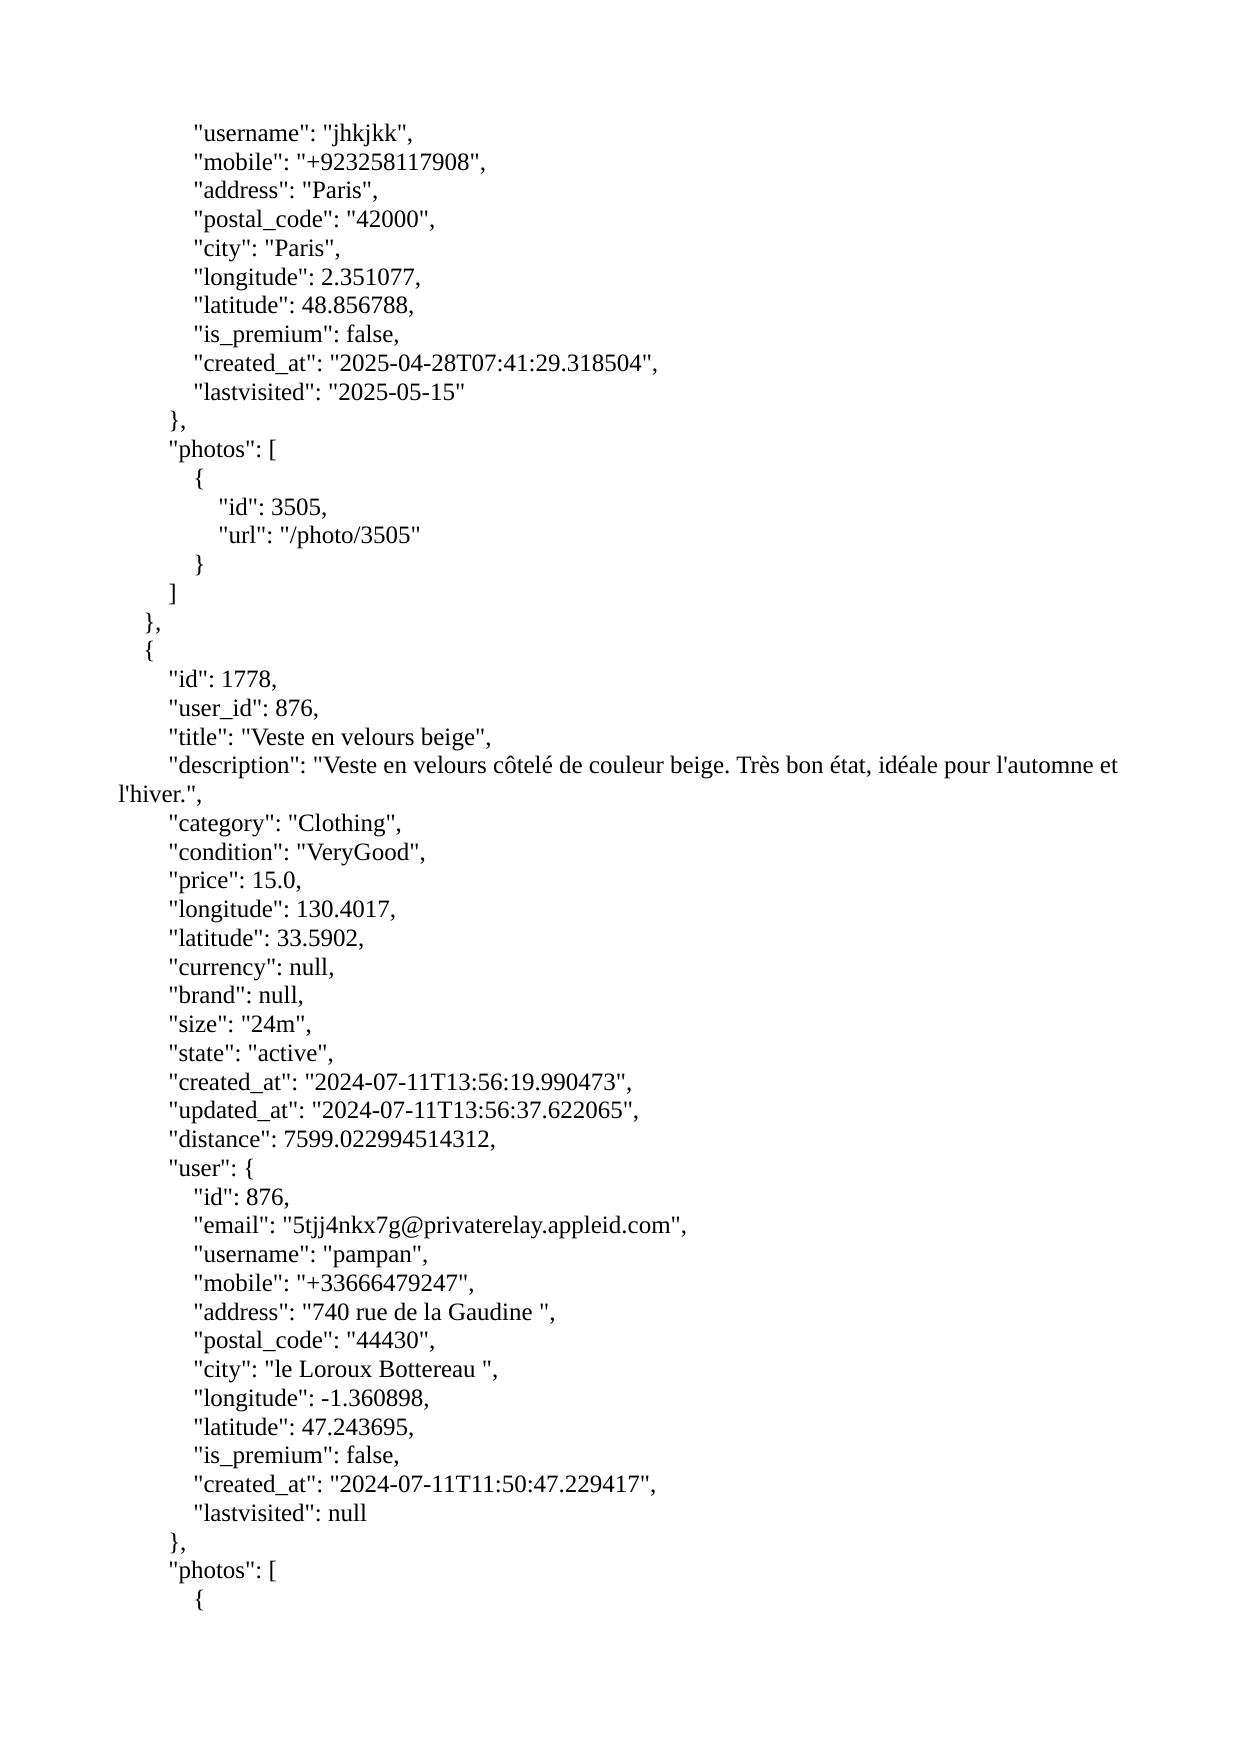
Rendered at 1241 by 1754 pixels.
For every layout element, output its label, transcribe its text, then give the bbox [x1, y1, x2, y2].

text "size": "24m", [118, 1009, 1122, 1038]
text "email": "5tjj4nkx7g@privaterelay.appleid.com", [118, 1211, 1122, 1239]
text "is_premium": false, [118, 1441, 1122, 1469]
text }, [118, 1527, 1122, 1556]
text "id": 1778, [118, 664, 1122, 693]
text "description": "Veste en velours côtelé de couleur beige. Très bon état, idéale pour l'automne et l'hiver.", [118, 751, 1122, 808]
text } [118, 549, 1122, 578]
text "currency": null, [118, 952, 1122, 981]
text "user_id": 876, [118, 693, 1122, 722]
text "lastvisited": "2025-05-15" [118, 377, 1122, 406]
text "user": { [118, 1153, 1122, 1182]
text "updated_at": "2024-07-11T13:56:37.622065", [118, 1096, 1122, 1124]
text "city": "le Loroux Bottereau ", [118, 1354, 1122, 1383]
text "distance": 7599.022994514312, [118, 1124, 1122, 1153]
text "state": "active", [118, 1038, 1122, 1067]
text "longitude": 2.351077, [118, 262, 1122, 291]
text "condition": "VeryGood", [118, 837, 1122, 866]
text "username": "pampan", [118, 1239, 1122, 1268]
text "latitude": 47.243695, [118, 1412, 1122, 1441]
text "id": 3505, [118, 492, 1122, 521]
text "created_at": "2025-04-28T07:41:29.318504", [118, 348, 1122, 377]
text "latitude": 33.5902, [118, 923, 1122, 952]
text "postal_code": "44430", [118, 1326, 1122, 1354]
text "category": "Clothing", [118, 808, 1122, 837]
text "title": "Veste en velours beige", [118, 722, 1122, 751]
text "is_premium": false, [118, 319, 1122, 348]
text "price": 15.0, [118, 866, 1122, 894]
text { [118, 463, 1122, 492]
text "latitude": 48.856788, [118, 291, 1122, 319]
text "mobile": "+33666479247", [118, 1268, 1122, 1297]
text "postal_code": "42000", [118, 204, 1122, 233]
text "photos": [ [118, 1556, 1122, 1584]
text "username": "jhkjkk", [118, 118, 1122, 147]
text "brand": null, [118, 981, 1122, 1009]
text { [118, 636, 1122, 664]
text ] [118, 578, 1122, 607]
text "longitude": 130.4017, [118, 894, 1122, 923]
text "lastvisited": null [118, 1498, 1122, 1527]
text "id": 876, [118, 1182, 1122, 1211]
text "url": "/photo/3505" [118, 521, 1122, 549]
text }, [118, 406, 1122, 434]
text "city": "Paris", [118, 233, 1122, 262]
text "photos": [ [118, 434, 1122, 463]
text { [118, 1584, 1122, 1613]
text "created_at": "2024-07-11T13:56:19.990473", [118, 1067, 1122, 1096]
text "address": "740 rue de la Gaudine ", [118, 1297, 1122, 1326]
text "created_at": "2024-07-11T11:50:47.229417", [118, 1469, 1122, 1498]
text "mobile": "+923258117908", [118, 147, 1122, 176]
text }, [118, 607, 1122, 636]
text "address": "Paris", [118, 176, 1122, 204]
text "longitude": -1.360898, [118, 1383, 1122, 1412]
